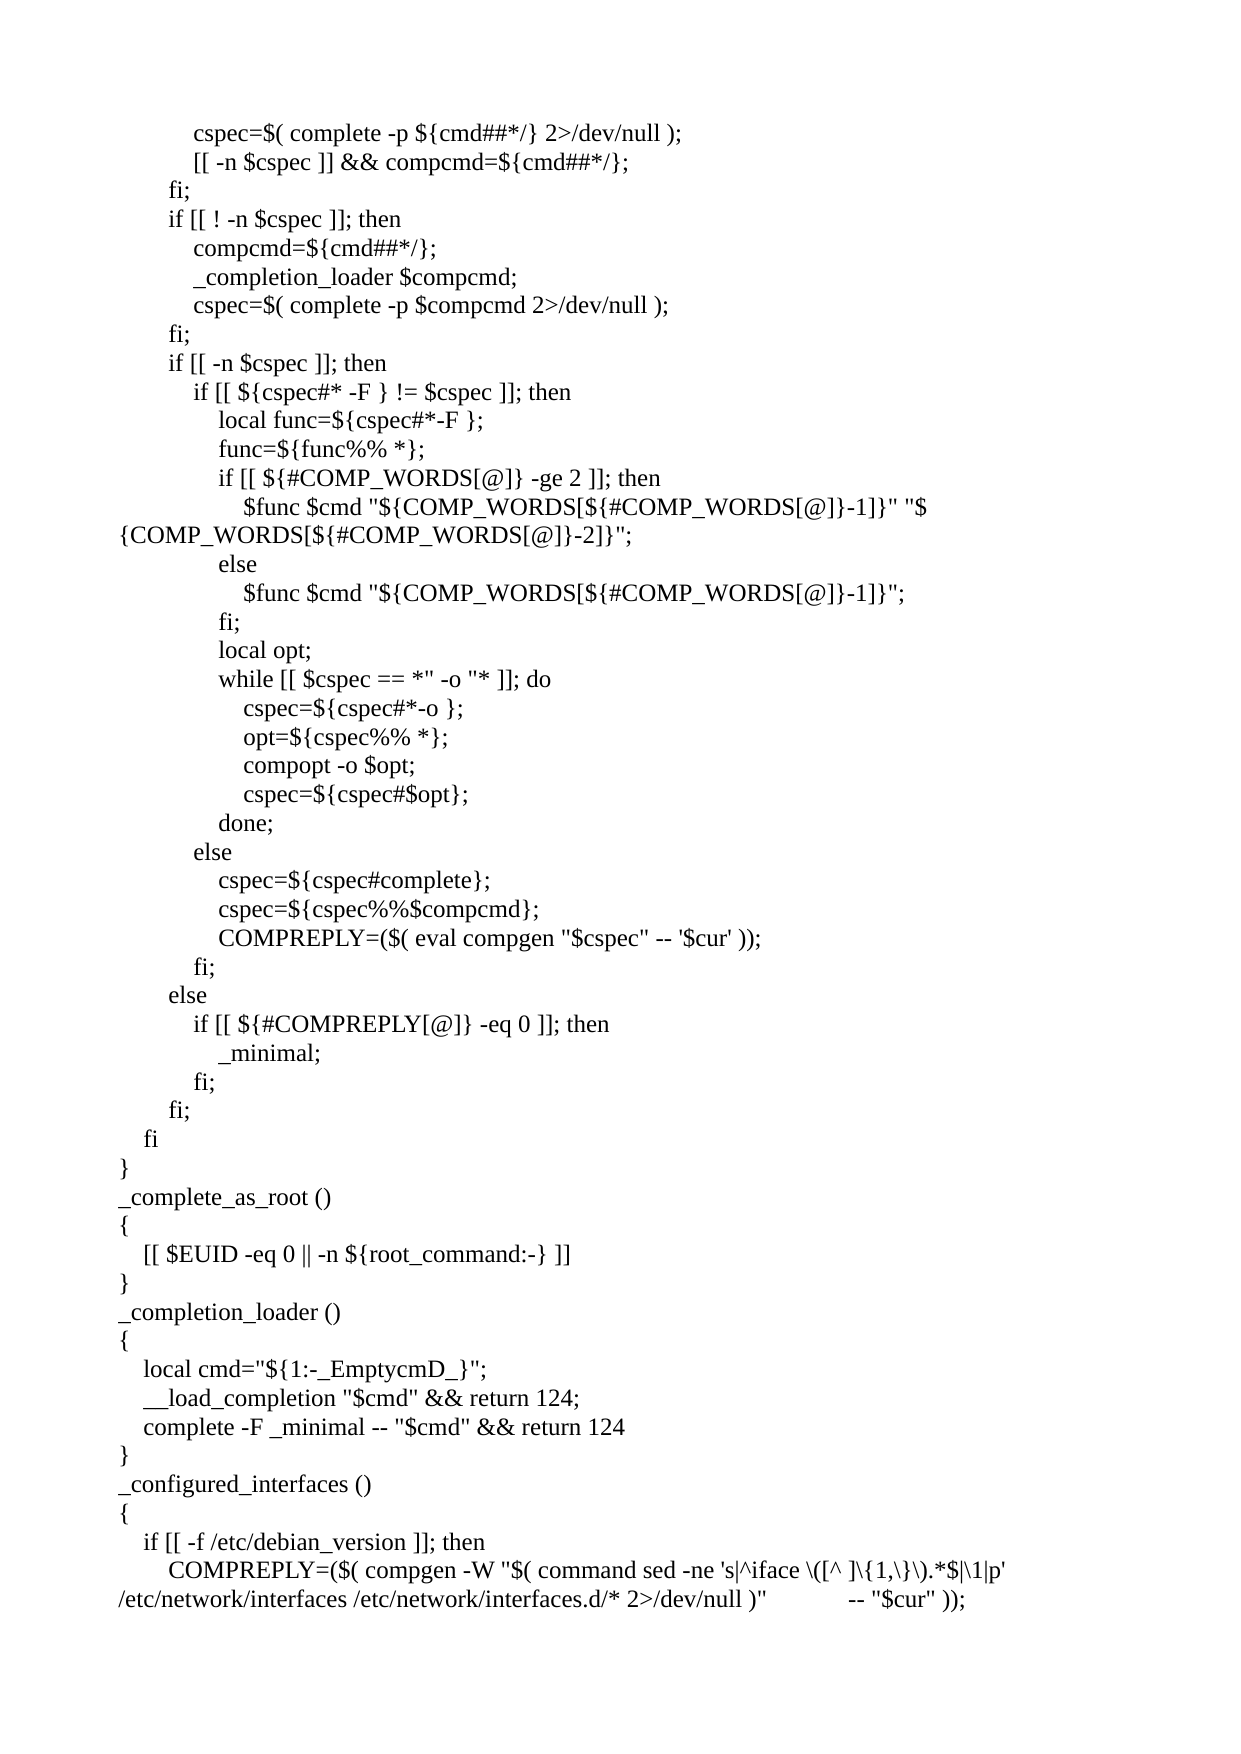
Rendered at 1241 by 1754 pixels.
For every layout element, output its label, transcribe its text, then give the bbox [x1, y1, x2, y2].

text cspec=${cspec#*-o }; [118, 693, 1122, 722]
text done; [118, 808, 1122, 837]
text [[ -n $cspec ]] && compcmd=${cmd##*/}; [118, 147, 1122, 176]
text } [118, 1268, 1122, 1297]
text cspec=$( complete -p $compcmd 2>/dev/null ); [118, 291, 1122, 319]
text } [118, 1153, 1122, 1182]
text compopt -o $opt; [118, 751, 1122, 779]
text local func=${cspec#*-F }; [118, 406, 1122, 434]
text } [118, 1441, 1122, 1469]
text cspec=${cspec%%$compcmd}; [118, 894, 1122, 923]
text if [[ ${cspec#* -F } != $cspec ]]; then [118, 377, 1122, 406]
text if [[ ${#COMP_WORDS[@]} -ge 2 ]]; then [118, 463, 1122, 492]
text fi; [118, 607, 1122, 636]
text fi; [118, 176, 1122, 204]
text cspec=${cspec#complete}; [118, 866, 1122, 894]
text cspec=$( complete -p ${cmd##*/} 2>/dev/null ); [118, 118, 1122, 147]
text fi; [118, 1096, 1122, 1124]
text if [[ ! -n $cspec ]]; then [118, 204, 1122, 233]
text opt=${cspec%% *}; [118, 722, 1122, 751]
text fi; [118, 952, 1122, 981]
text { [118, 1326, 1122, 1354]
text if [[ -f /etc/debian_version ]]; then [118, 1527, 1122, 1556]
text _configured_interfaces () [118, 1469, 1122, 1498]
text $func $cmd "${COMP_WORDS[${#COMP_WORDS[@]}-1]}" "${COMP_WORDS[${#COMP_WORDS[@]}-2]}"; [118, 492, 1122, 549]
text local opt; [118, 636, 1122, 664]
text local cmd="${1:-_EmptycmD_}"; [118, 1354, 1122, 1383]
text if [[ -n $cspec ]]; then [118, 348, 1122, 377]
text _completion_loader $compcmd; [118, 262, 1122, 291]
text { [118, 1498, 1122, 1527]
text fi [118, 1124, 1122, 1153]
text [[ $EUID -eq 0 || -n ${root_command:-} ]] [118, 1239, 1122, 1268]
text else [118, 837, 1122, 866]
text fi; [118, 1067, 1122, 1096]
text fi; [118, 319, 1122, 348]
text func=${func%% *}; [118, 434, 1122, 463]
text _completion_loader () [118, 1297, 1122, 1326]
text COMPREPLY=($( compgen -W "$( command sed -ne 's|^iface \([^ ]\{1,\}\).*$|\1|p' /etc/network/interfaces /etc/network/interfaces.d/* 2>/dev/null )" -- "$cur" )); [118, 1556, 1122, 1613]
text cspec=${cspec#$opt}; [118, 779, 1122, 808]
text __load_completion "$cmd" && return 124; [118, 1383, 1122, 1412]
text $func $cmd "${COMP_WORDS[${#COMP_WORDS[@]}-1]}"; [118, 578, 1122, 607]
text else [118, 981, 1122, 1009]
text compcmd=${cmd##*/}; [118, 233, 1122, 262]
text complete -F _minimal -- "$cmd" && return 124 [118, 1412, 1122, 1441]
text else [118, 549, 1122, 578]
text COMPREPLY=($( eval compgen "$cspec" -- '$cur' )); [118, 923, 1122, 952]
text if [[ ${#COMPREPLY[@]} -eq 0 ]]; then [118, 1009, 1122, 1038]
text _minimal; [118, 1038, 1122, 1067]
text while [[ $cspec == *" -o "* ]]; do [118, 664, 1122, 693]
text { [118, 1211, 1122, 1239]
text _complete_as_root () [118, 1182, 1122, 1211]
